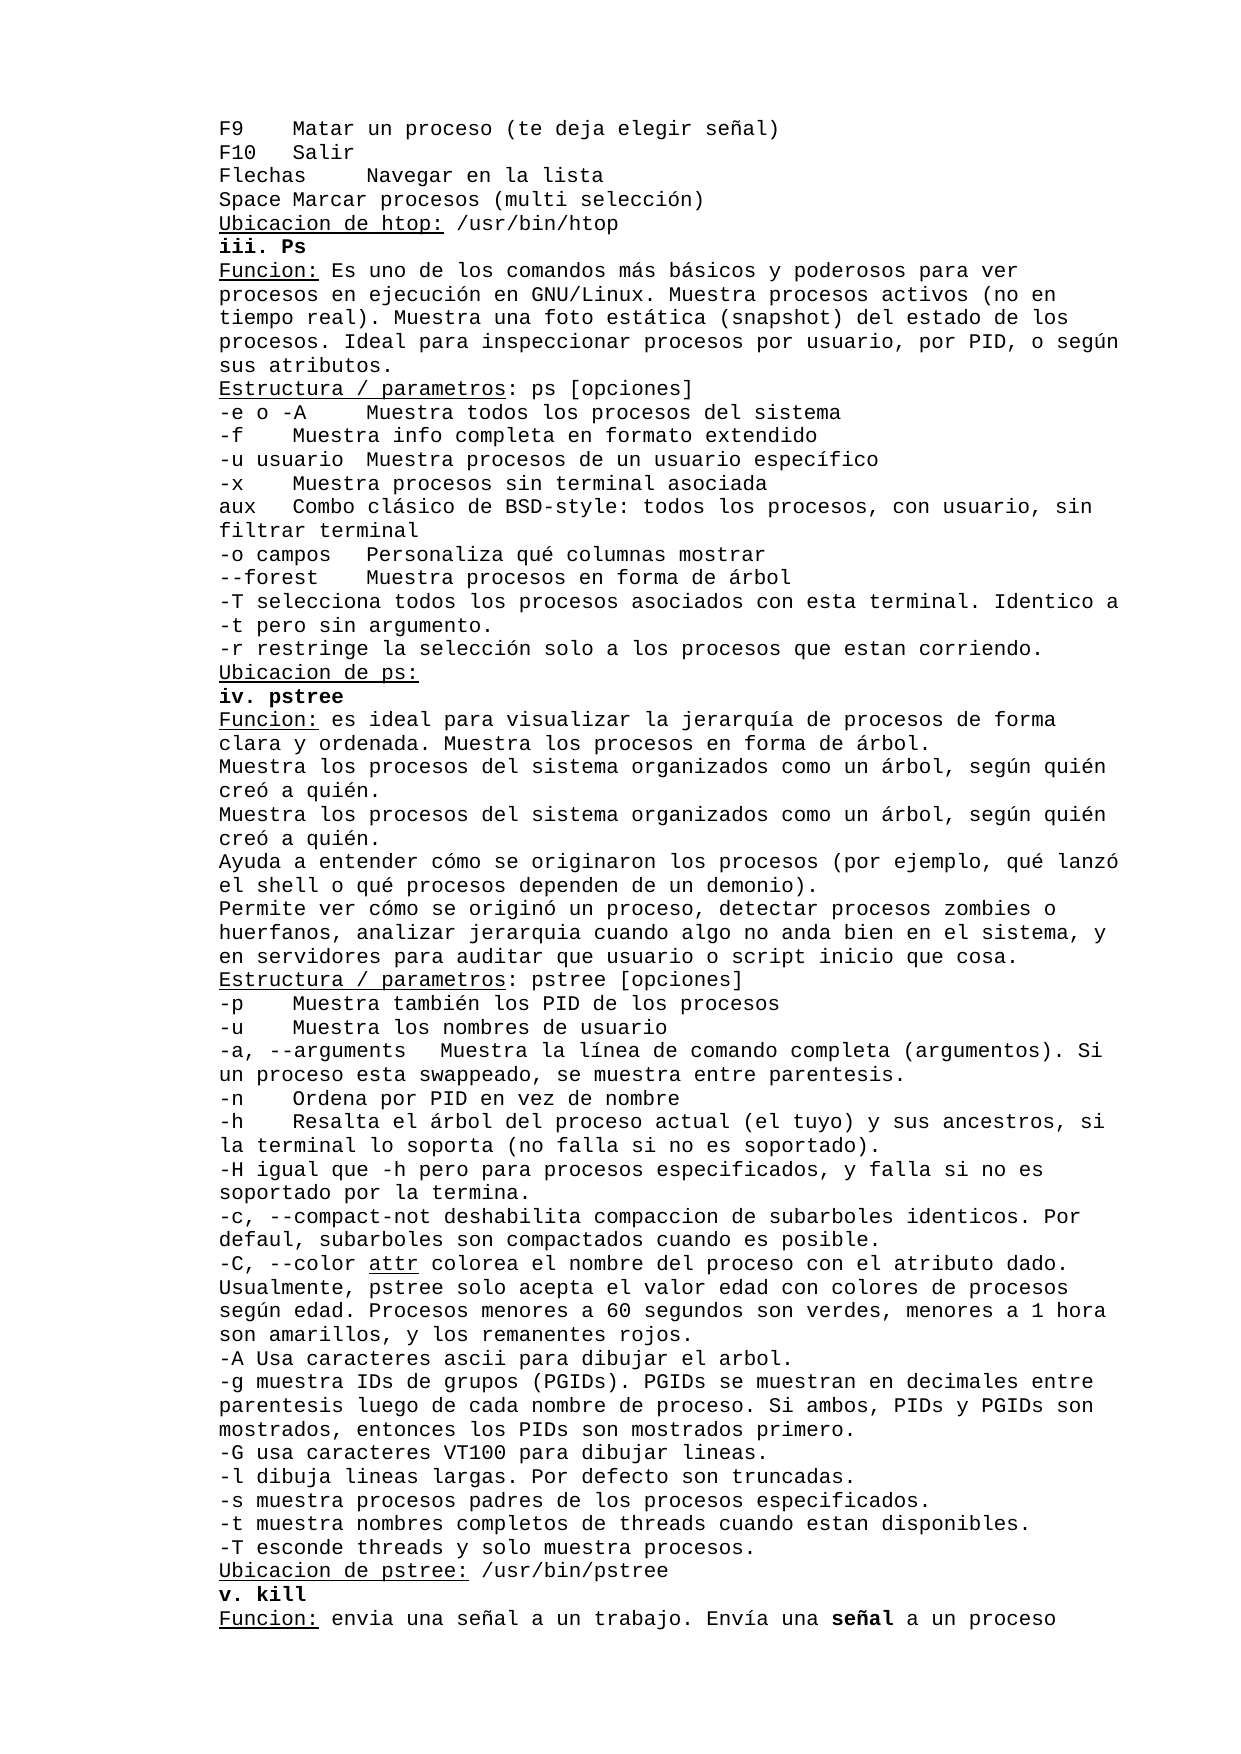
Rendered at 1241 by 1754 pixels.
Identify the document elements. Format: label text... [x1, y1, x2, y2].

text iv. pstree [218, 686, 1122, 709]
text -p Muestra también los PID de los procesos -u Muestra los nombres de usuario -a, --arguments Muestra la línea de comando completa (argumentos). Si un proceso esta swappeado, se muestra entre parentesis. -n Ordena por PID en vez de nombre -h Resalta el árbol del proceso actual (el tuyo) y sus ancestros, si la terminal lo soporta (no falla si no es soportado). [218, 993, 1122, 1158]
text F9 Matar un proceso (te deja elegir señal) F10 Salir Flechas Navegar en la lista Space Marcar procesos (multi selección) [218, 118, 1122, 213]
text -H igual que -h pero para procesos especificados, y falla si no es soportado por la termina. [218, 1158, 1122, 1206]
text -g muestra IDs de grupos (PGIDs). PGIDs se muestran en decimales entre parentesis luego de cada nombre de proceso. Si ambos, PIDs y PGIDs son mostrados, entonces los PIDs son mostrados primero. [218, 1371, 1122, 1442]
text Funcion: Es uno de los comandos más básicos y poderosos para ver procesos en ejecución en GNU/Linux. Muestra procesos activos (no en tiempo real). Muestra una foto estática (snapshot) del estado de los procesos. Ideal para inspeccionar procesos por usuario, por PID, o según sus atributos. [218, 260, 1122, 378]
text -s muestra procesos padres de los procesos especificados. [218, 1489, 1122, 1513]
text -G usa caracteres VT100 para dibujar lineas. [218, 1442, 1122, 1466]
text -l dibuja lineas largas. Por defecto son truncadas. [218, 1466, 1122, 1489]
text iii. Ps [218, 236, 1122, 260]
text -T esconde threads y solo muestra procesos. [218, 1537, 1122, 1561]
text Funcion: envia una señal a un trabajo. Envía una señal a un proceso [218, 1608, 1122, 1631]
text -e o -A Muestra todos los procesos del sistema -f Muestra info completa en formato extendido -u usuario Muestra procesos de un usuario específico -x Muestra procesos sin terminal asociada aux Combo clásico de BSD-style: todos los procesos, con usuario, sin filtrar terminal -o campos Personaliza qué columnas mostrar --forest Muestra procesos en forma de árbol [218, 402, 1122, 591]
text -C, --color attr colorea el nombre del proceso con el atributo dado. Usualmente, pstree solo acepta el valor edad con colores de procesos según edad. Procesos menores a 60 segundos son verdes, menores a 1 hora son amarillos, y los remanentes rojos. [218, 1253, 1122, 1348]
text Ubicacion de htop: /usr/bin/htop [218, 213, 1122, 236]
text Muestra los procesos del sistema organizados como un árbol, según quién creó a quién. [218, 757, 1122, 804]
text Muestra los procesos del sistema organizados como un árbol, según quién creó a quién. [218, 804, 1122, 851]
text -r restringe la selección solo a los procesos que estan corriendo. [218, 638, 1122, 662]
text Permite ver cómo se originó un proceso, detectar procesos zombies o huerfanos, analizar jerarquia cuando algo no anda bien en el sistema, y en servidores para auditar que usuario o script inicio que cosa. [218, 898, 1122, 969]
text -t muestra nombres completos de threads cuando estan disponibles. [218, 1513, 1122, 1537]
text -T selecciona todos los procesos asociados con esta terminal. Identico a -t pero sin argumento. [218, 591, 1122, 638]
text v. kill [218, 1584, 1122, 1608]
text Ubicacion de pstree: /usr/bin/pstree [218, 1561, 1122, 1584]
text Funcion: es ideal para visualizar la jerarquía de procesos de forma clara y ordenada. Muestra los procesos en forma de árbol. [218, 709, 1122, 757]
text Ayuda a entender cómo se originaron los procesos (por ejemplo, qué lanzó el shell o qué procesos dependen de un demonio). [218, 851, 1122, 898]
text Estructura / parametros: ps [opciones] [218, 378, 1122, 402]
text Ubicacion de ps: [218, 662, 1122, 686]
text -A Usa caracteres ascii para dibujar el arbol. [218, 1348, 1122, 1371]
text Estructura / parametros: pstree [opciones] [218, 969, 1122, 993]
text -c, --compact-not deshabilita compaccion de subarboles identicos. Por defaul, subarboles son compactados cuando es posible. [218, 1206, 1122, 1253]
